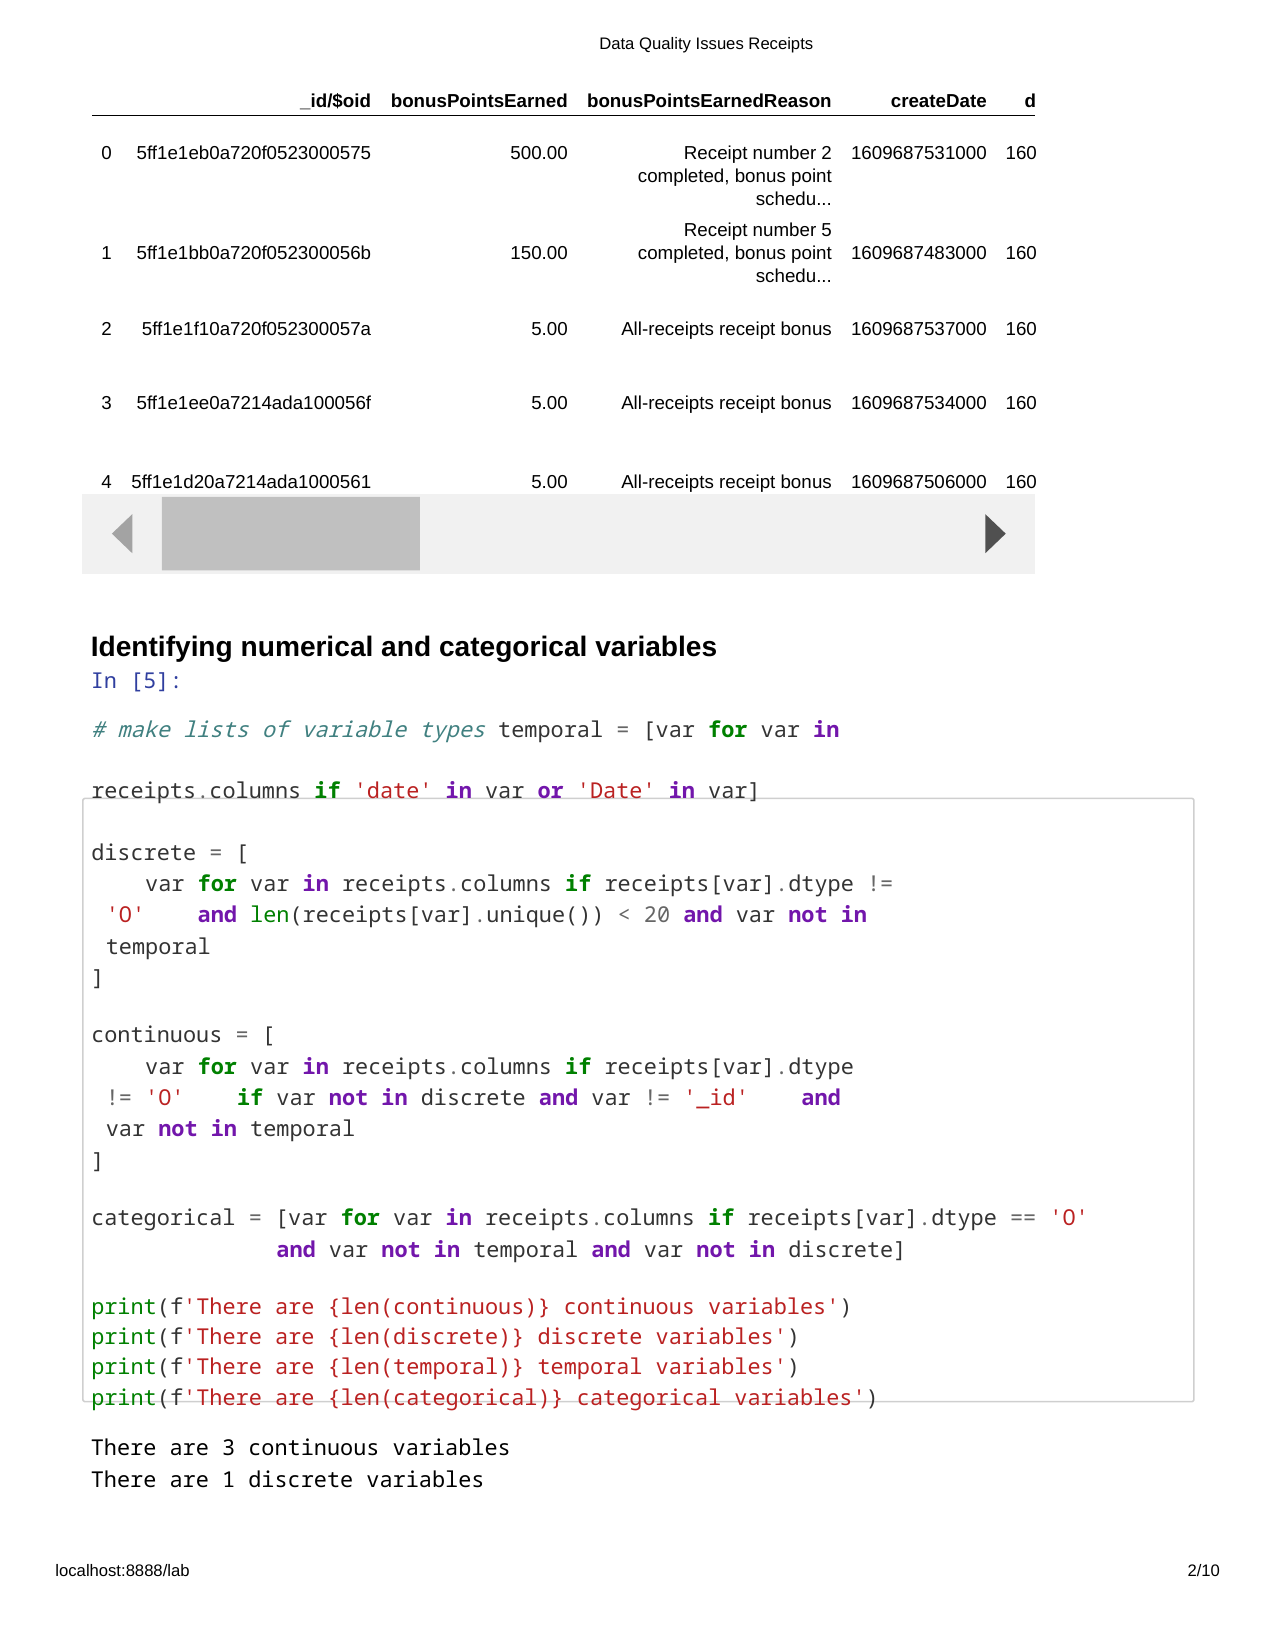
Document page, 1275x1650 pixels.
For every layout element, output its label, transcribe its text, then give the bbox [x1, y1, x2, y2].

text categorical = [var for var in receipts.columns if receipts[var].dtype == 'O' [91, 1202, 1182, 1232]
table_cell 150.00 [390, 211, 587, 296]
text [91, 800, 1030, 805]
table_cell 2 [101, 296, 131, 364]
table_header 0 [101, 142, 131, 211]
table_cell 1609687483000 [851, 211, 1005, 296]
table_cell All-receipts receipt bonus [587, 364, 851, 443]
table_header 5ff1e1eb0a720f0523000575 [131, 142, 390, 211]
table_header 500.00 [390, 142, 587, 211]
table_cell 5.00 [390, 443, 587, 494]
table_cell 160 [1005, 211, 1037, 296]
table_cell 160 [1005, 364, 1037, 443]
text ] [91, 1145, 1182, 1175]
table_cell 1609687537000 [851, 296, 1005, 364]
text continuous = [ [91, 1019, 1182, 1049]
table_cell 4 [101, 443, 131, 494]
table_cell 5ff1e1ee0a7214ada100056f [131, 364, 390, 443]
table_cell 1609687506000 [851, 443, 1005, 494]
table_cell 160 [1005, 296, 1037, 364]
table_cell All-receipts receipt bonus [587, 296, 851, 364]
table_cell 1 [101, 211, 131, 296]
table_cell 1609687534000 [851, 364, 1005, 443]
text There are 3 continuous variables [91, 1432, 1019, 1462]
table_cell 3 [101, 364, 131, 443]
table_cell 160 [1005, 443, 1037, 494]
text var for var in receipts.columns if receipts[var].dtype != 'O' and len(receipts[var].unique()) < 20 and var not in temporal [106, 868, 922, 961]
table_cell 5ff1e1bb0a720f052300056b [131, 211, 390, 296]
table_cell All-receipts receipt bonus [587, 443, 851, 494]
text In [5]: [91, 665, 1182, 695]
text print(f'There are {len(continuous)} continuous variables') print(f'There are {len(discrete)} discrete variables') print(f'There are {len(temporal)} temporal variables') print(f'There are {len(categorical)} categorical variables') [91, 1403, 910, 1411]
table_cell 5ff1e1f10a720f052300057a [131, 296, 390, 364]
text var for var in receipts.columns if receipts[var].dtype != 'O' if var not in discrete and var != '_id' and var not in temporal [106, 1051, 874, 1143]
table_header 160 [1005, 142, 1037, 211]
table_cell 5ff1e1d20a7214ada1000561 [131, 443, 390, 494]
table_header Receipt number 2 completed, bonus point schedu... [587, 142, 851, 211]
text ] [91, 962, 1182, 992]
text and var not in temporal and var not in discrete] [106, 1234, 1182, 1263]
text Identifying numerical and categorical variables [91, 630, 1182, 662]
table_cell 5.00 [390, 364, 587, 443]
table_cell 5.00 [390, 296, 587, 364]
text There are 1 discrete variables [91, 1464, 1019, 1494]
table_cell Receipt number 5 completed, bonus point schedu... [587, 211, 851, 296]
text print(f'There are {len(continuous)} continuous variables') print(f'There are {len(discrete)} discrete variables') print(f'There are {len(temporal)} temporal variables') print(f'There are {len(categorical)} categorical variables') [91, 1291, 910, 1400]
text discrete = [ [91, 837, 1182, 866]
text _id/$oid bonusPointsEarned bonusPointsEarnedReason createDate d [91, 85, 1182, 113]
table_header 1609687531000 [851, 142, 1005, 211]
text # make lists of variable types temporal = [var for var in receipts.columns if 'date' in var or 'Date' in var] [91, 714, 1030, 797]
